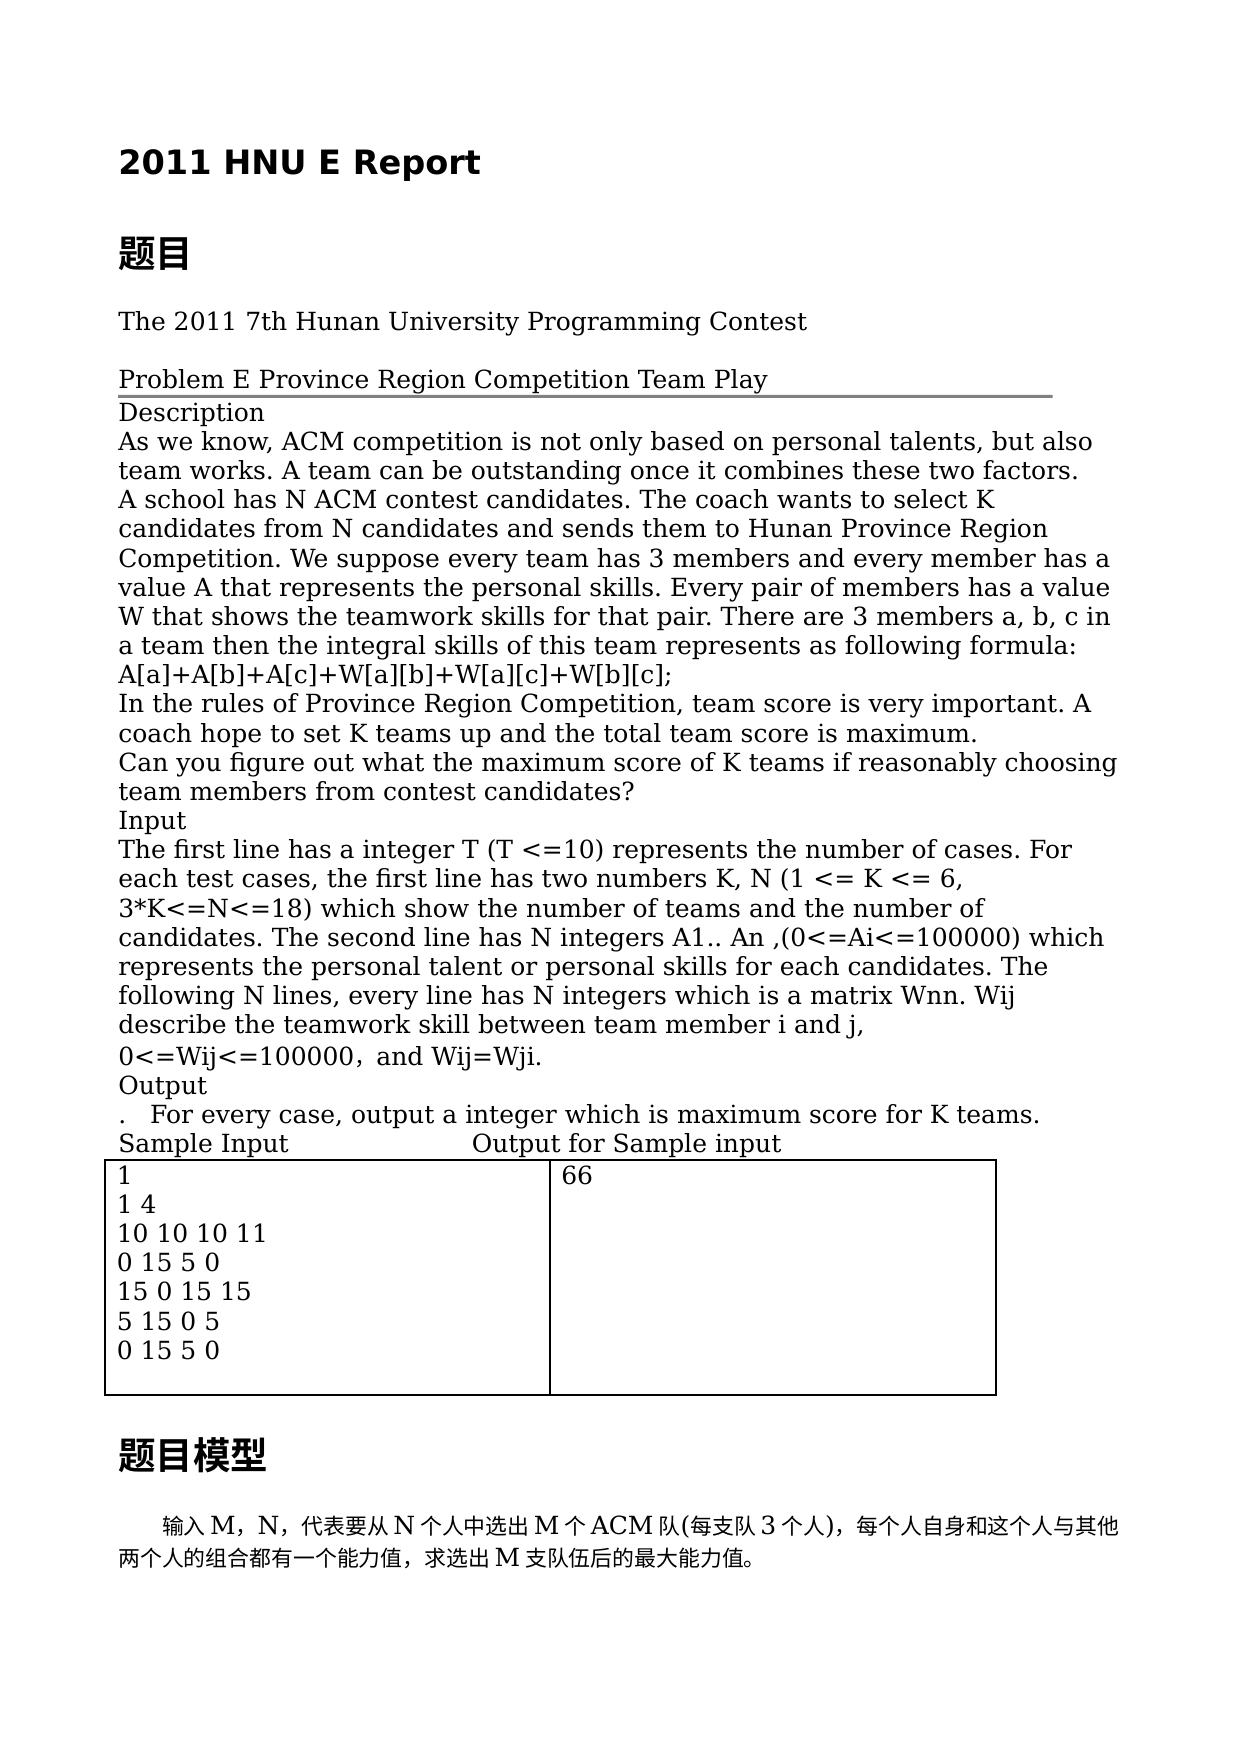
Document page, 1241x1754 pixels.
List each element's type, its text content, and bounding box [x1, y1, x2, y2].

text Problem E Province Region Competition Team Play [118, 366, 1122, 395]
subtitle 2011 HNU E Report [118, 143, 1122, 182]
text Output [118, 1071, 1122, 1101]
text As we know, ACM competition is not only based on personal talents, but also team works. A team can be outstanding once it combines these two factors. [118, 427, 1122, 486]
text Sample Input Output for Sample input [118, 1130, 1122, 1159]
text A[a]+A[b]+A[c]+W[a][b]+W[a][c]+W[b][c]; [118, 661, 1122, 690]
text Can you figure out what the maximum score of K teams if reasonably choosing team members from contest candidates? [118, 748, 1122, 806]
text The first line has a integer T (T <=10) represents the number of cases. For each test cases, the first line has two numbers K, N (1 <= K <= 6, 3*K<=N<=18) which show the number of teams and the number of candidates. The second line has N integers A1.. An ,(0<=Ai<=100000) which represents the personal talent or personal skills for each candidates. The following N lines, every line has N integers which is a matrix Wnn. Wij describe the teamwork skill between team member i and j, 0<=Wij<=100000，and Wij=Wji. [118, 836, 1122, 1071]
text Description [118, 398, 1122, 427]
text Input [118, 806, 1122, 836]
text In the rules of Province Region Competition, team score is very important. A coach hope to set K teams up and the total team score is maximum. [118, 690, 1122, 748]
subtitle 题目模型 [118, 1426, 1122, 1480]
text 输入M，N，代表要从N个人中选出M个ACM队(每支队3个人)，每个人自身和这个人与其他两个人的组合都有一个能力值，求选出M支队伍后的最大能力值。 [118, 1509, 1122, 1572]
text The 2011 7th Hunan University Programming Contest [118, 307, 1122, 336]
text . For every case, output a integer which is maximum score for K teams. [118, 1101, 1122, 1130]
table_header 1 1 4 10 10 10 11 0 15 5 0 15 0 15 15 5 15 0 5 0 15 5 0 [106, 1161, 549, 1394]
text A school has N ACM contest candidates. The coach wants to select K candidates from N candidates and sends them to Hunan Province Region Competition. We suppose every team has 3 members and every member has a value A that represents the personal skills. Every pair of members has a value W that shows the teamwork skills for that pair. There are 3 members a, b, c in a team then the integral skills of this team represents as following formula: [118, 486, 1122, 661]
subtitle 题目 [118, 224, 1122, 278]
table_header 66 [551, 1161, 995, 1394]
